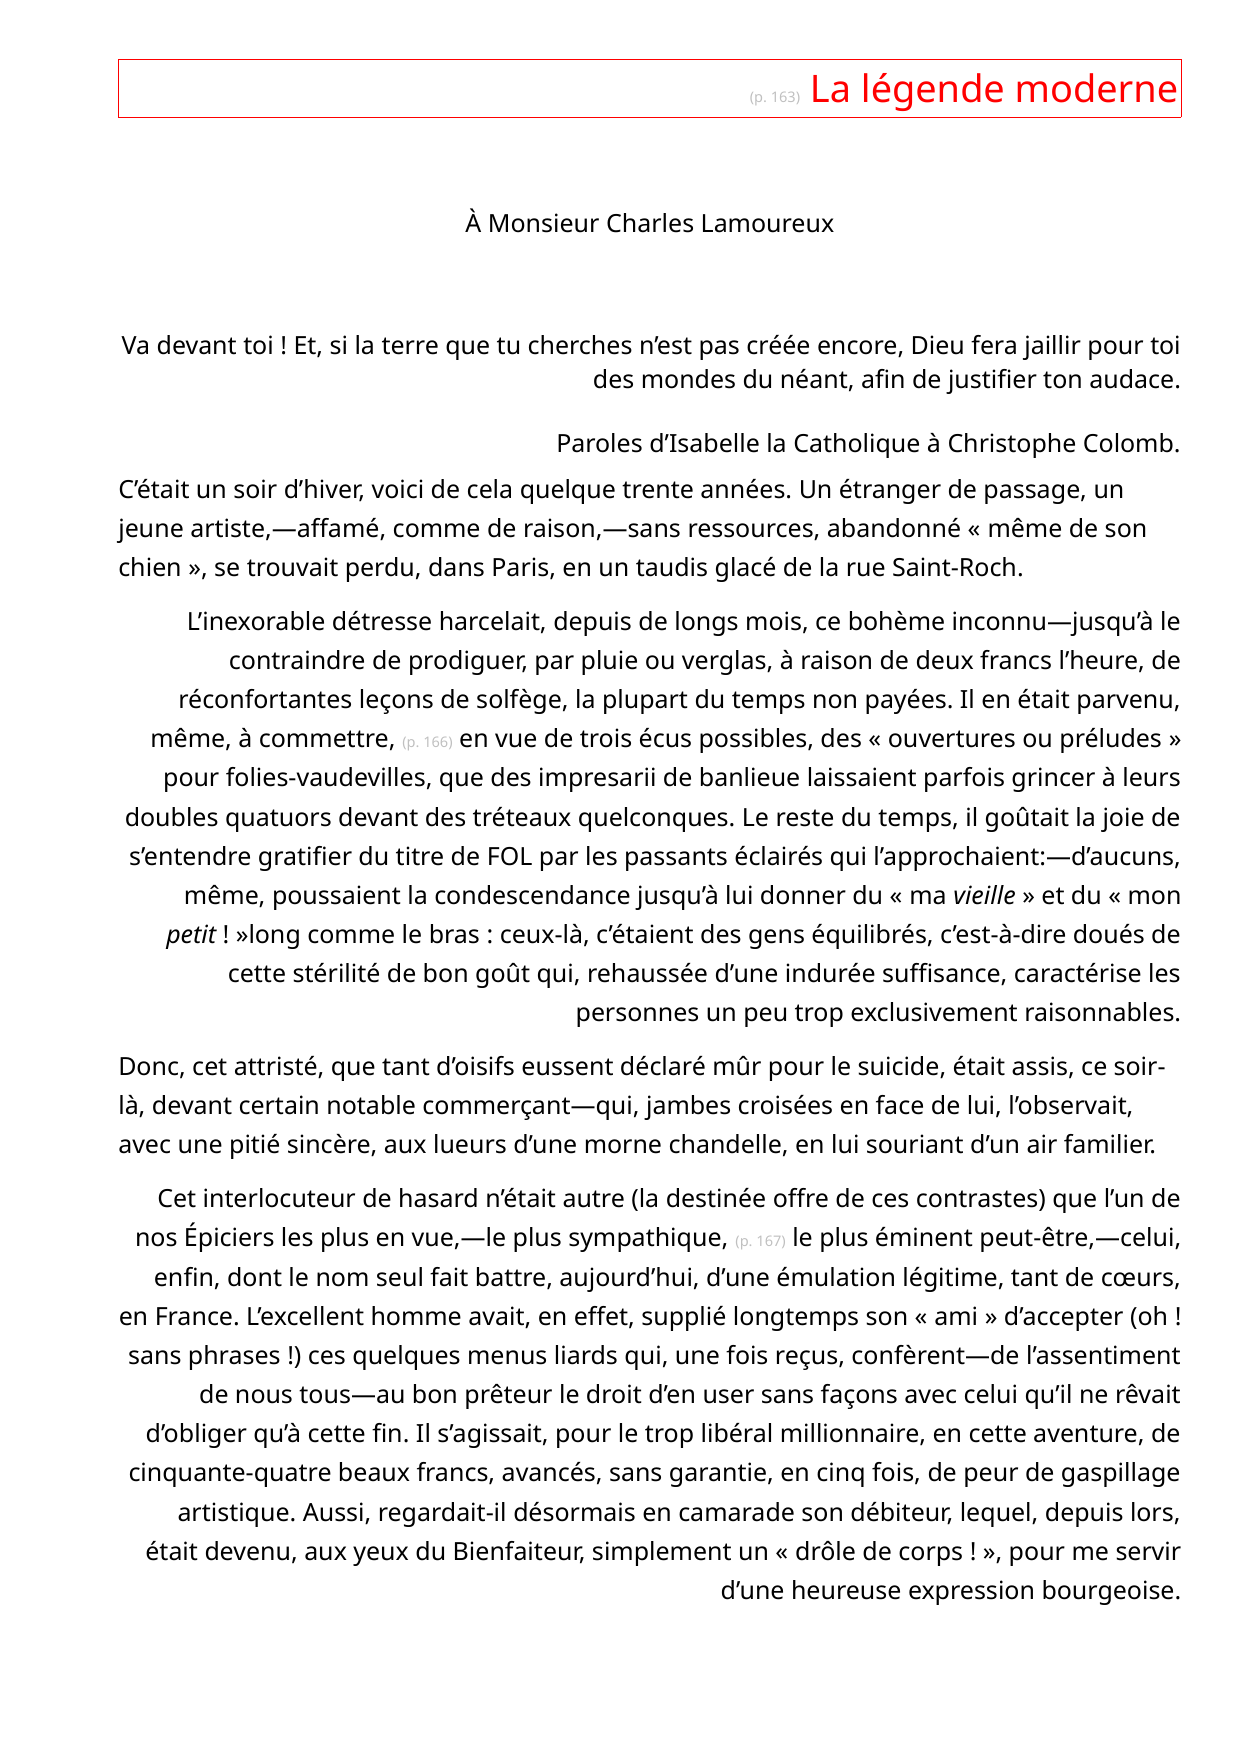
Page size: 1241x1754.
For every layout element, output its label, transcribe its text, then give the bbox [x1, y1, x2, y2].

text C’était un soir d’hiver, voici de cela quelque trente années. Un étranger de passage, un jeune artiste,—affamé, comme de raison,—sans ressources, abandonné « même de son chien », se trouvait perdu, dans Paris, en un taudis glacé de la rue Saint-Roch. [118, 471, 1181, 584]
text L’inexorable détresse harcelait, depuis de longs mois, ce bohème inconnu—jusqu’à le contraindre de prodiguer, par pluie ou verglas, à raison de deux francs l’heure, de réconfortantes leçons de solfège, la plupart du temps non payées. Il en était parvenu, même, à commettre, (p. 166) en vue de trois écus possibles, des « ouvertures ou préludes » pour folies-vaudevilles, que des impresarii de banlieue laissaient parfois grincer à leurs doubles quatuors devant des tréteaux quelconques. Le reste du temps, il goûtait la joie de s’entendre gratifier du titre de FOL par les passants éclairés qui l’approchaient:—d’aucuns, même, poussaient la condescendance jusqu’à lui donner du « ma vieille » et du « mon petit ! »long comme le bras : ceux-là, c’étaient des gens équilibrés, c’est-à-dire doués de cette stérilité de bon goût qui, rehaussée d’une indurée suffisance, caractérise les personnes un peu trop exclusivement raisonnables. [118, 603, 1181, 1029]
text Paroles d’Isabelle la Catholique à Christophe Colomb. [118, 426, 1181, 459]
text Va devant toi ! Et, si la terre que tu cherches n’est pas créée encore, Dieu fera jaillir pour toi des mondes du néant, afin de justifier ton audace. [118, 328, 1181, 396]
text Donc, cet attristé, que tant d’oisifs eussent déclaré mûr pour le suicide, était assis, ce soir-là, devant certain notable commerçant—qui, jambes croisées en face de lui, l’observait, avec une pitié sincère, aux lueurs d’une morne chandelle, en lui souriant d’un air familier. [118, 1049, 1181, 1161]
text Cet interlocuteur de hasard n’était autre (la destinée offre de ces contrastes) que l’un de nos Épiciers les plus en vue,—le plus sympathique, (p. 167) le plus éminent peut-être,—celui, enfin, dont le nom seul fait battre, aujourd’hui, d’une émulation légitime, tant de cœurs, en France. L’excellent homme avait, en effet, supplié longtemps son « ami » d’accepter (oh ! sans phrases !) ces quelques menus liards qui, une fois reçus, confèrent—de l’assentiment de nous tous—au bon prêteur le droit d’en user sans façons avec celui qu’il ne rêvait d’obliger qu’à cette fin. Il s’agissait, pour le trop libéral millionnaire, en cette aventure, de cinquante-quatre beaux francs, avancés, sans garantie, en cinq fois, de peur de gaspillage artistique. Aussi, regardait-il désormais en camarade son débiteur, lequel, depuis lors, était devenu, aux yeux du Bienfaiteur, simplement un « drôle de corps ! », pour me servir d’une heureuse expression bourgeoise. [118, 1181, 1181, 1607]
subtitle (p. 163) La légende moderne [119, 60, 1181, 117]
text À Monsieur Charles Lamoureux [118, 205, 1181, 239]
